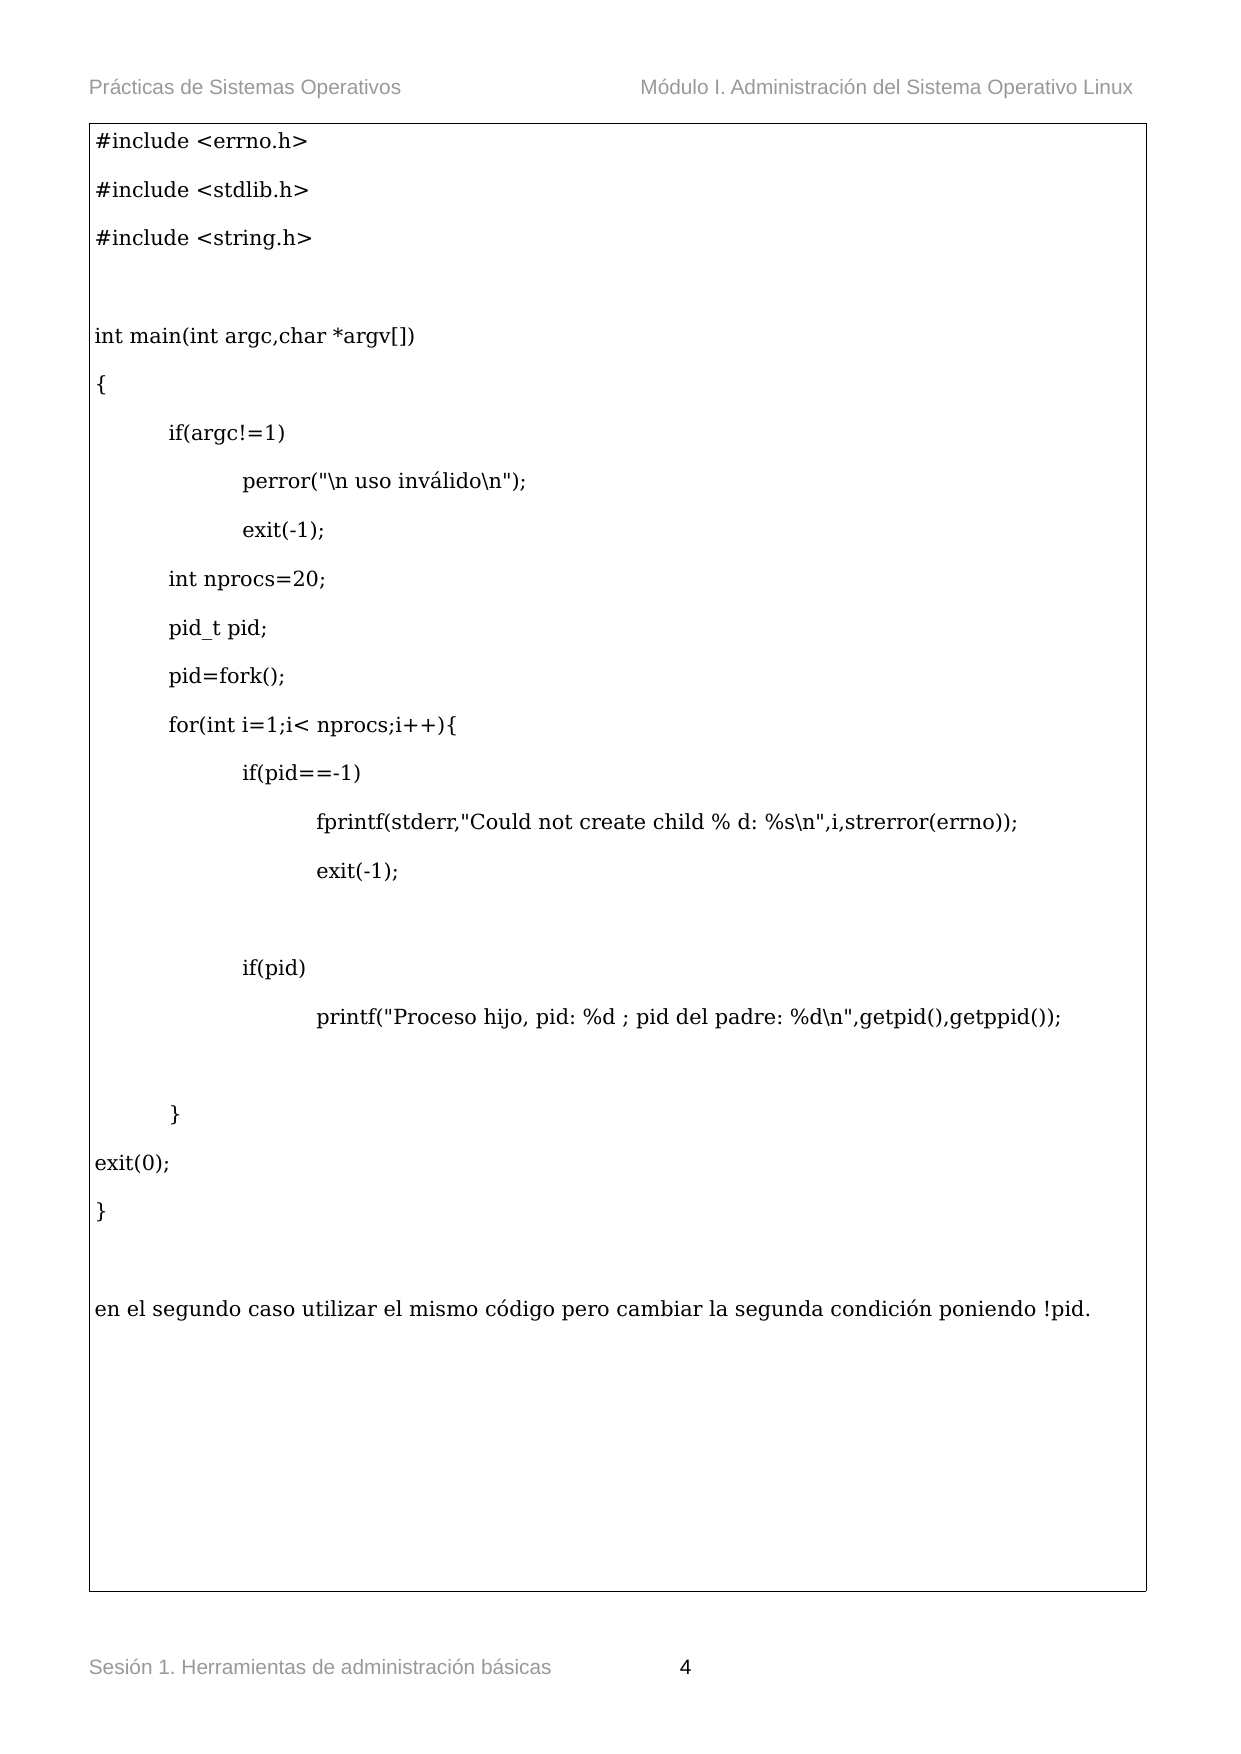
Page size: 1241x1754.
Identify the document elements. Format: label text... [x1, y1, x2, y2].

table_header #include <errno.h> #include <stdlib.h> #include <string.h> int main(int argc,char *argv[]) { if(argc!=1) perror("\n uso inválido\n"); exit(-1); int nprocs=20; pid_t pid; pid=fork(); for(int i=1;i< nprocs;i++){ if(pid==-1) fprintf(stderr,"Could not create child % d: %s\n",i,strerror(errno)); exit(-1); if(pid) printf("Proceso hijo, pid: %d ; pid del padre: %d\n",getpid(),getppid()); } exit(0); } en el segundo caso utilizar el mismo código pero cambiar la segunda condición poniendo !pid. [90, 124, 1146, 1591]
